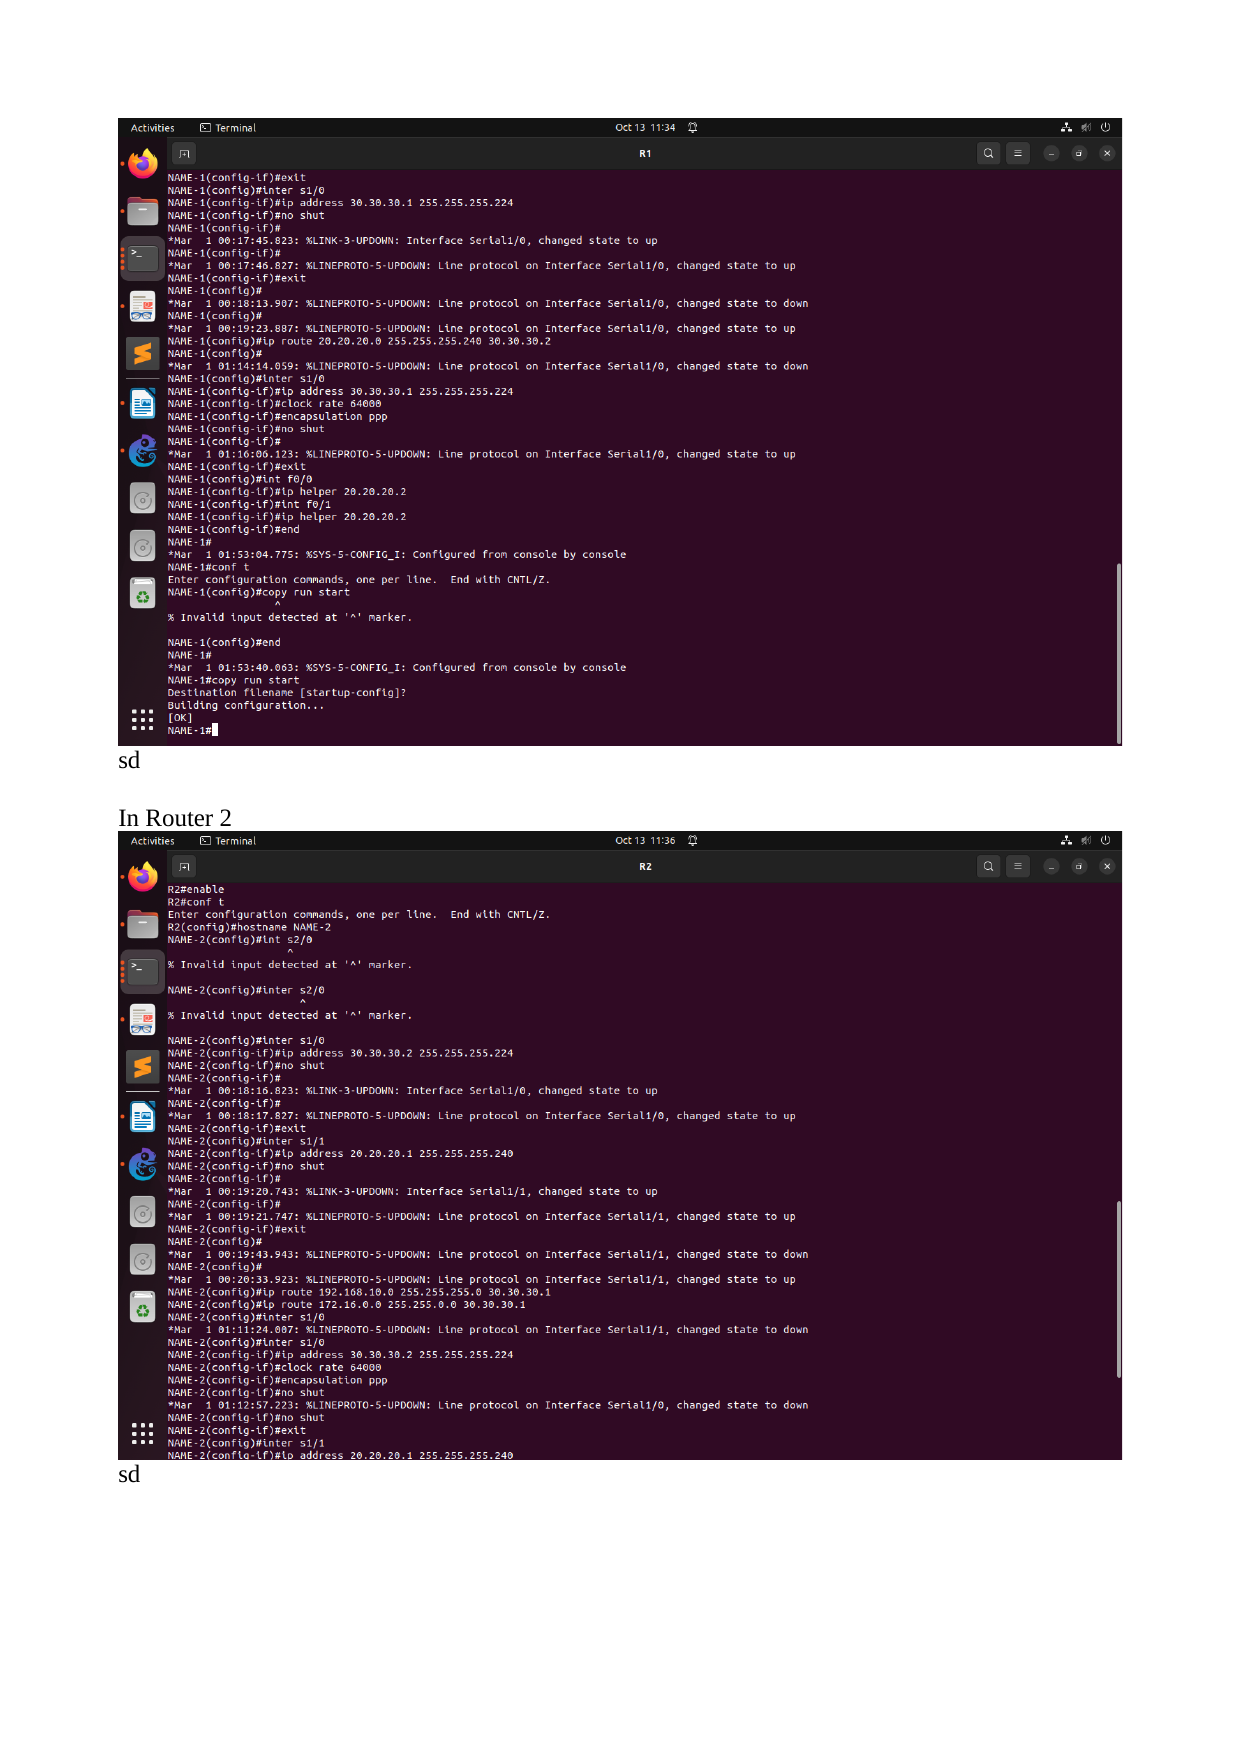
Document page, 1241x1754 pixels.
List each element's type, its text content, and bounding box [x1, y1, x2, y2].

picture [118, 831, 1123, 1460]
text In Router 2 [118, 803, 1122, 831]
picture [118, 118, 1123, 746]
text sd [118, 1460, 1122, 1488]
text sd [118, 746, 1122, 774]
